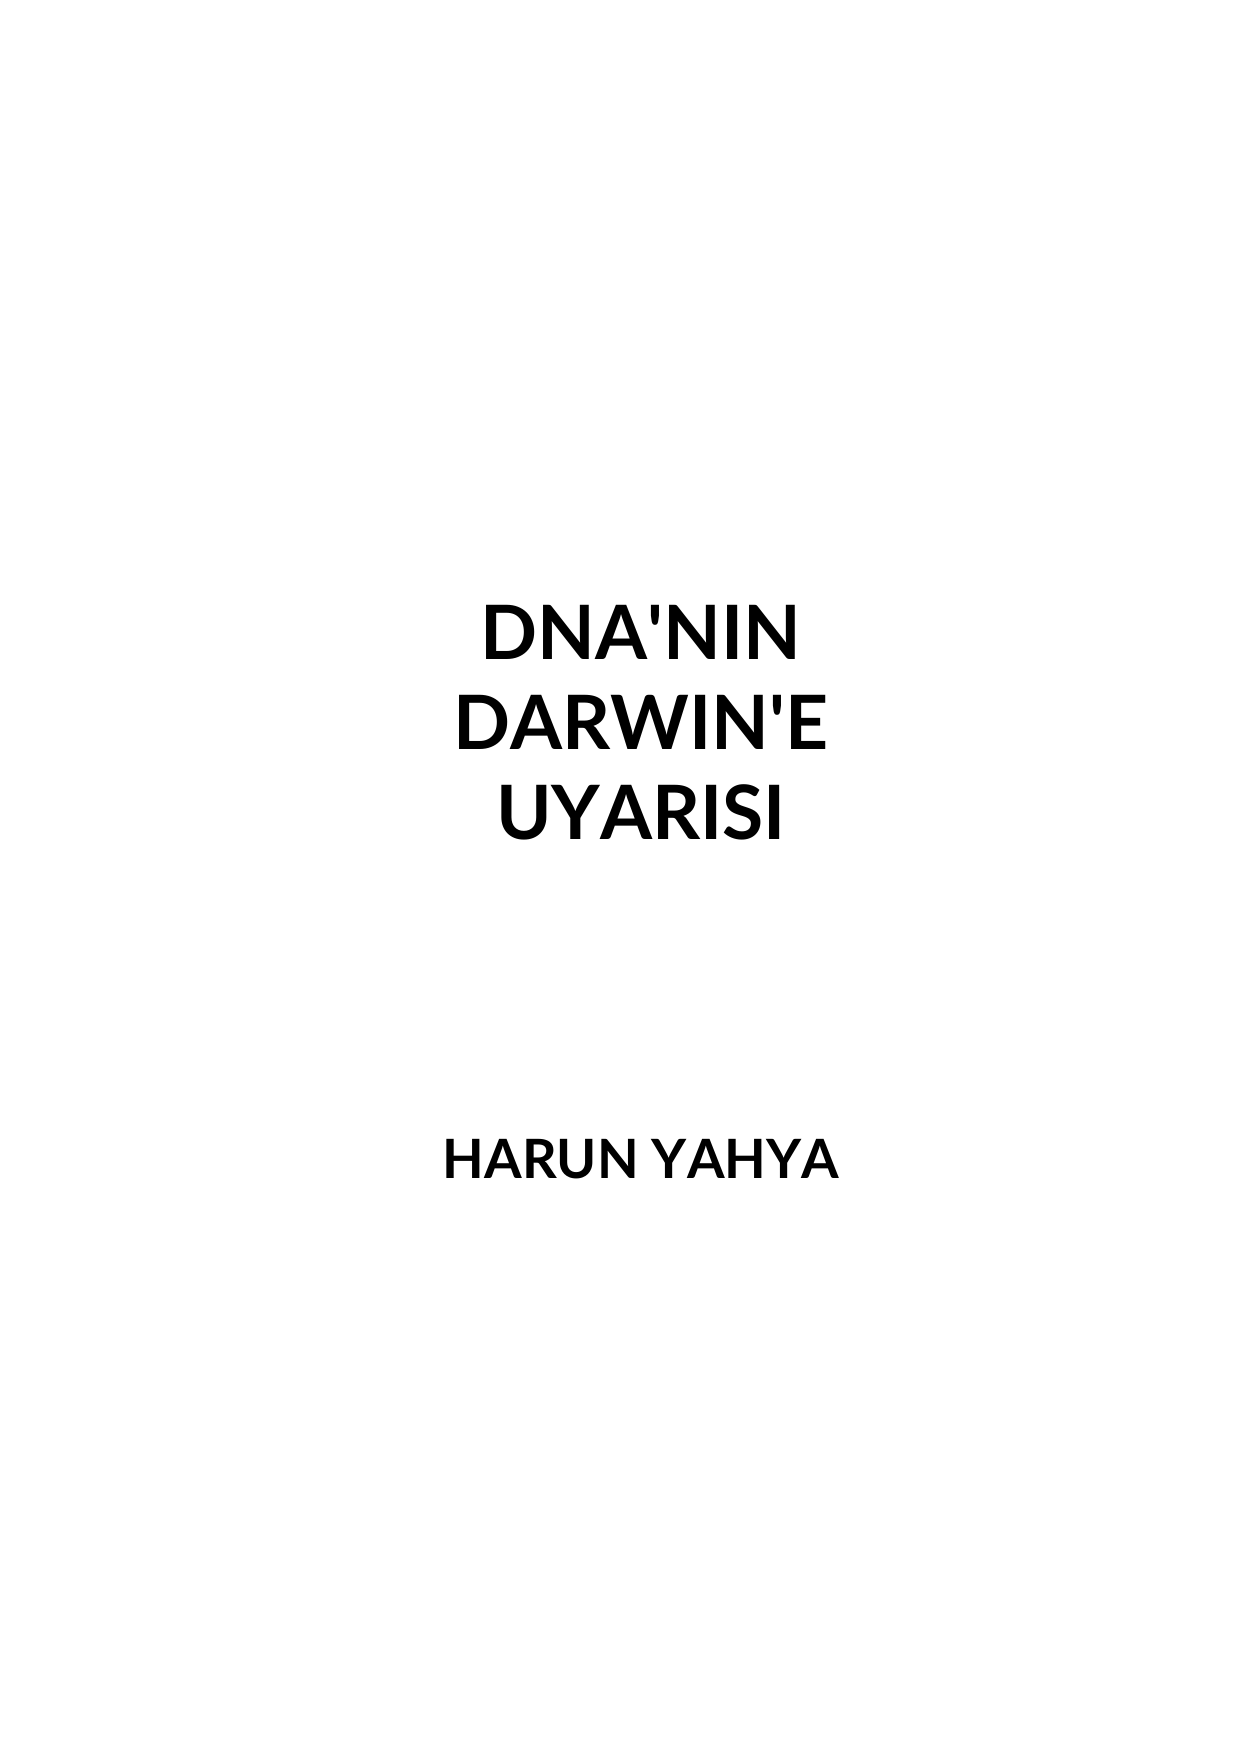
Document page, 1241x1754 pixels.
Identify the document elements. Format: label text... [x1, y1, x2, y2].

text HARUN YAHYA [187, 1125, 1035, 1190]
text DNA'NIN [187, 585, 1035, 675]
text UYARISI [187, 765, 1035, 855]
text DARWIN'E [187, 675, 1035, 765]
